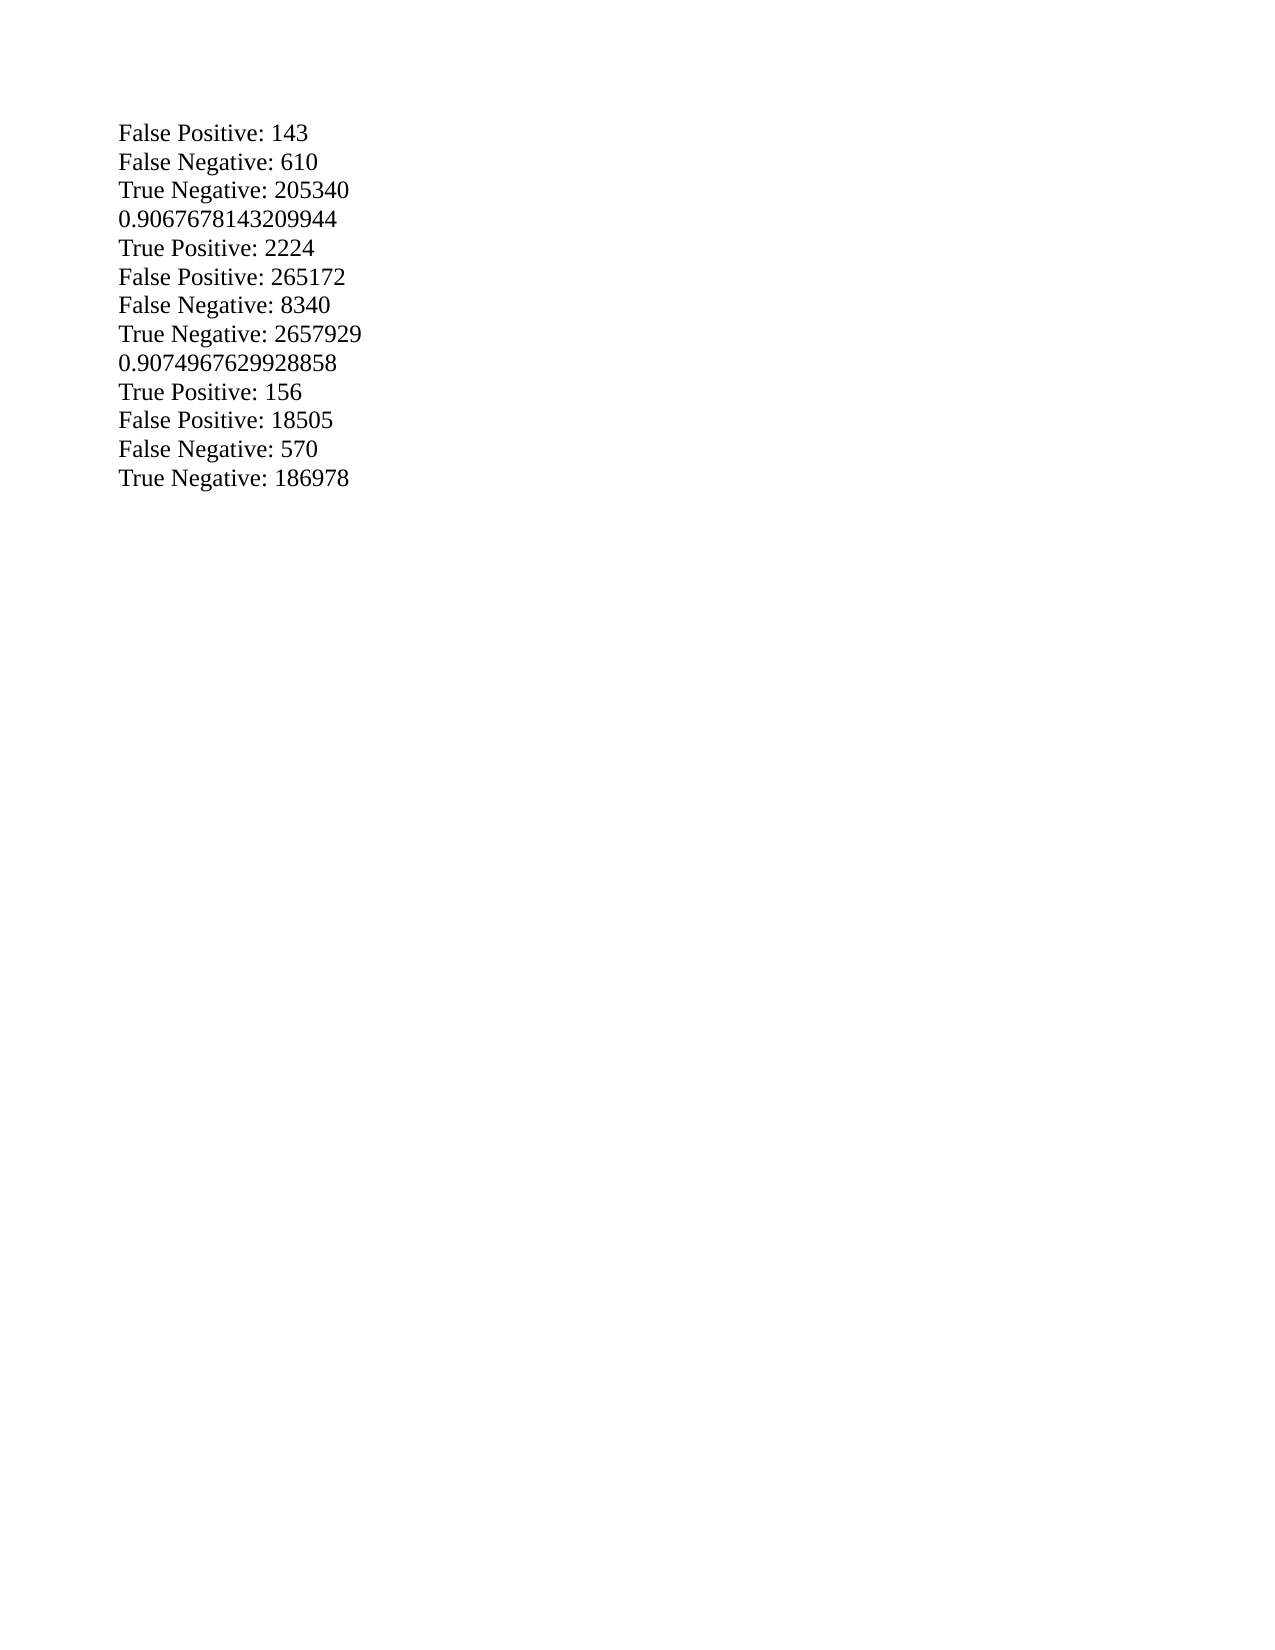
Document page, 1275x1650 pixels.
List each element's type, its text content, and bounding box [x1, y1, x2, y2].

text False Negative: 8340 [118, 291, 1157, 319]
text 0.9067678143209944 [118, 204, 1157, 233]
text False Negative: 570 [118, 434, 1157, 463]
text False Positive: 18505 [118, 406, 1157, 434]
text 0.9074967629928858 [118, 348, 1157, 377]
text True Positive: 2224 [118, 233, 1157, 262]
text False Positive: 265172 [118, 262, 1157, 291]
text True Negative: 205340 [118, 176, 1157, 204]
text True Negative: 186978 [118, 463, 1157, 492]
text False Positive: 143 [118, 118, 1157, 147]
text True Negative: 2657929 [118, 319, 1157, 348]
text True Positive: 156 [118, 377, 1157, 406]
text False Negative: 610 [118, 147, 1157, 176]
